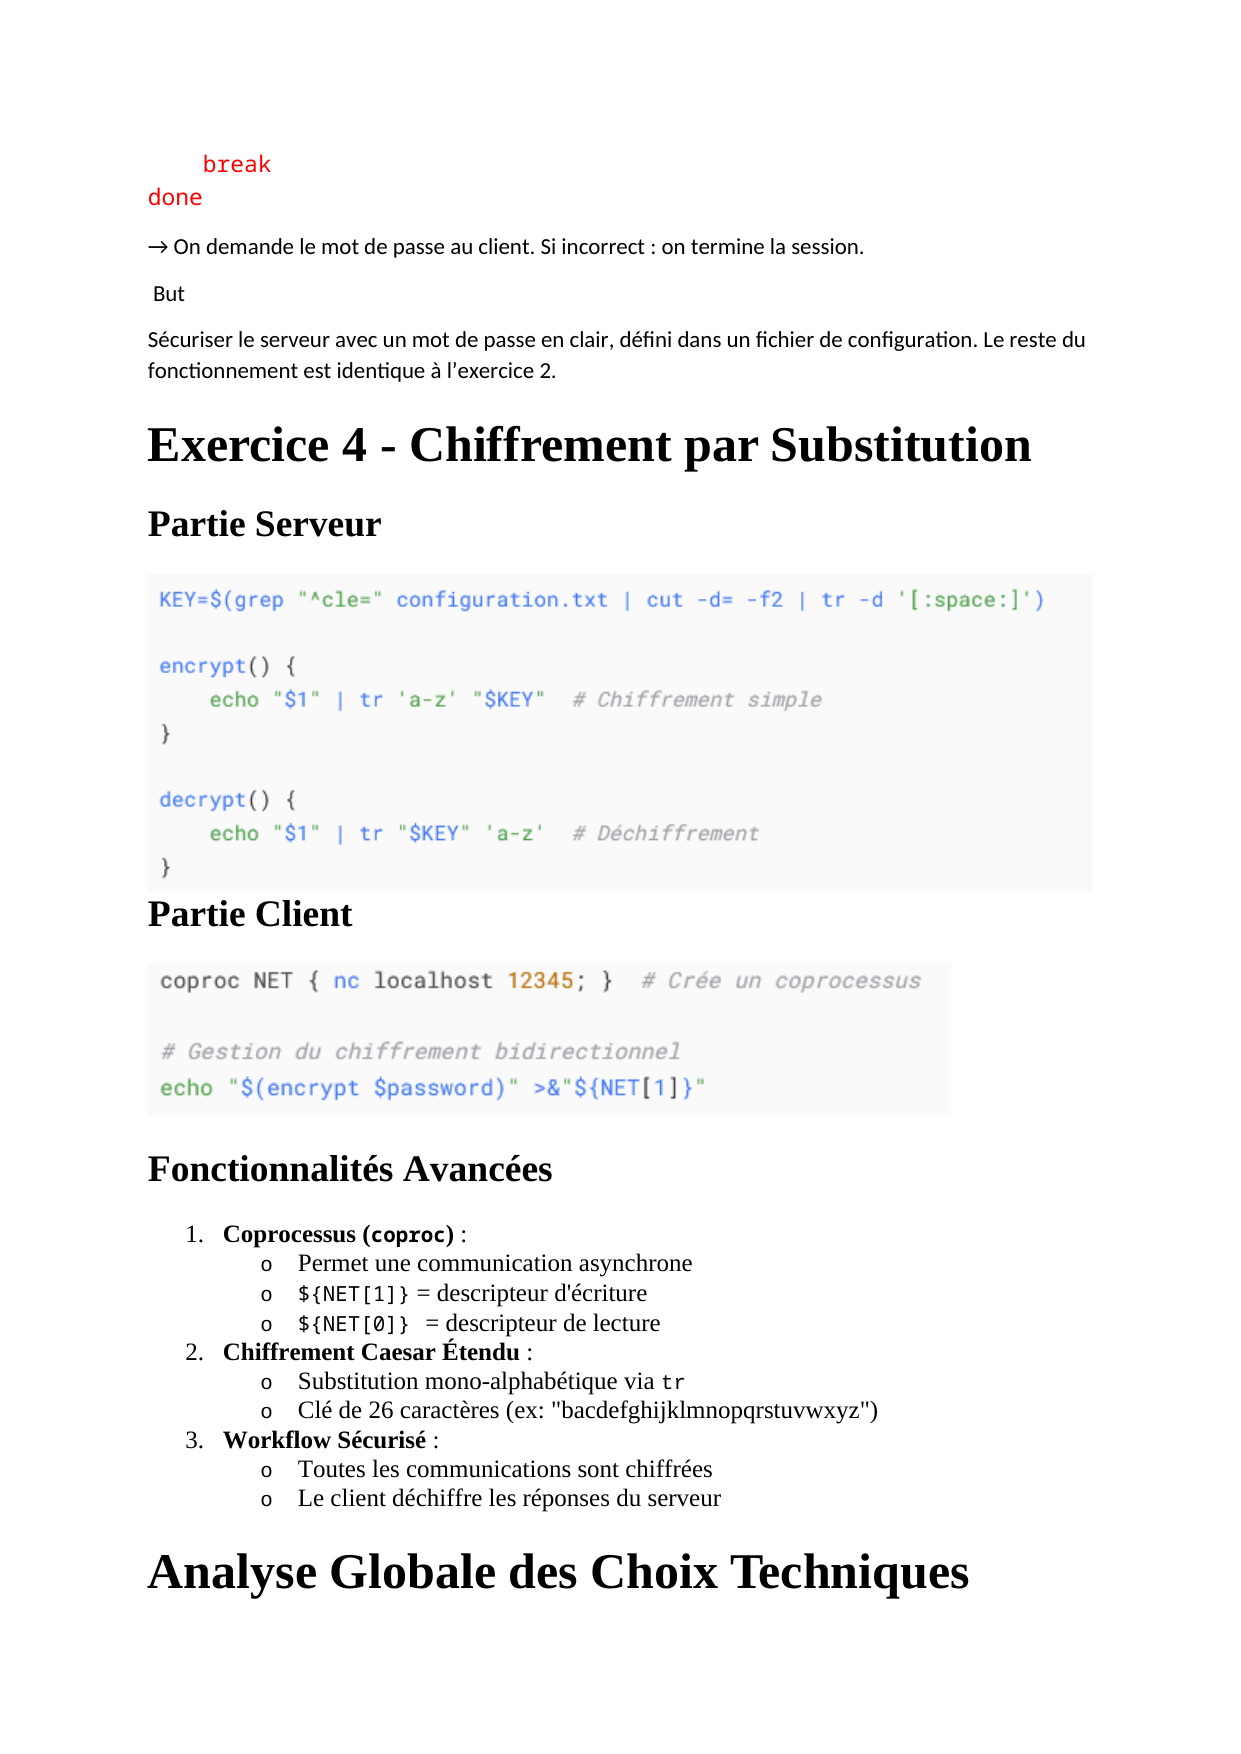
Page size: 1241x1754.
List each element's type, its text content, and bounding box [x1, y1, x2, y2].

picture [147, 574, 1093, 892]
list ${NET[0]} = descripteur de lecture [260, 1308, 1093, 1337]
subtitle Partie Client [148, 892, 1093, 934]
list Toutes les communications sont chiffrées [260, 1454, 1093, 1483]
subtitle Exercice 4 - Chiffrement par Substitution [148, 415, 1093, 473]
list Coprocessus (coproc) : [185, 1219, 1093, 1248]
list Chiffrement Caesar Étendu : [185, 1337, 1093, 1366]
list Le client déchiffre les réponses du serveur [260, 1483, 1093, 1513]
text break done [148, 148, 1093, 213]
subtitle Partie Serveur [148, 502, 1093, 545]
subtitle Fonctionnalités Avancées [148, 1147, 1093, 1190]
list Permet une communication asynchrone [260, 1248, 1093, 1278]
text Sécuriser le serveur avec un mot de passe en clair, défini dans un fichier de configuration. Le reste du fonctionnement est identique à l’exercice 2. [148, 326, 1093, 384]
list Clé de 26 caractères (ex: "bacdefghijklmnopqrstuvwxyz") [260, 1396, 1093, 1425]
text But [148, 279, 1093, 307]
list ${NET[1]} = descripteur d'écriture [260, 1278, 1093, 1308]
list Workflow Sécurisé : [185, 1425, 1093, 1454]
text → On demande le mot de passe au client. Si incorrect : on termine la session. [148, 232, 1093, 260]
subtitle Analyse Globale des Choix Techniques [148, 1542, 1093, 1600]
picture [147, 963, 951, 1116]
list Substitution mono-alphabétique via tr [260, 1366, 1093, 1396]
